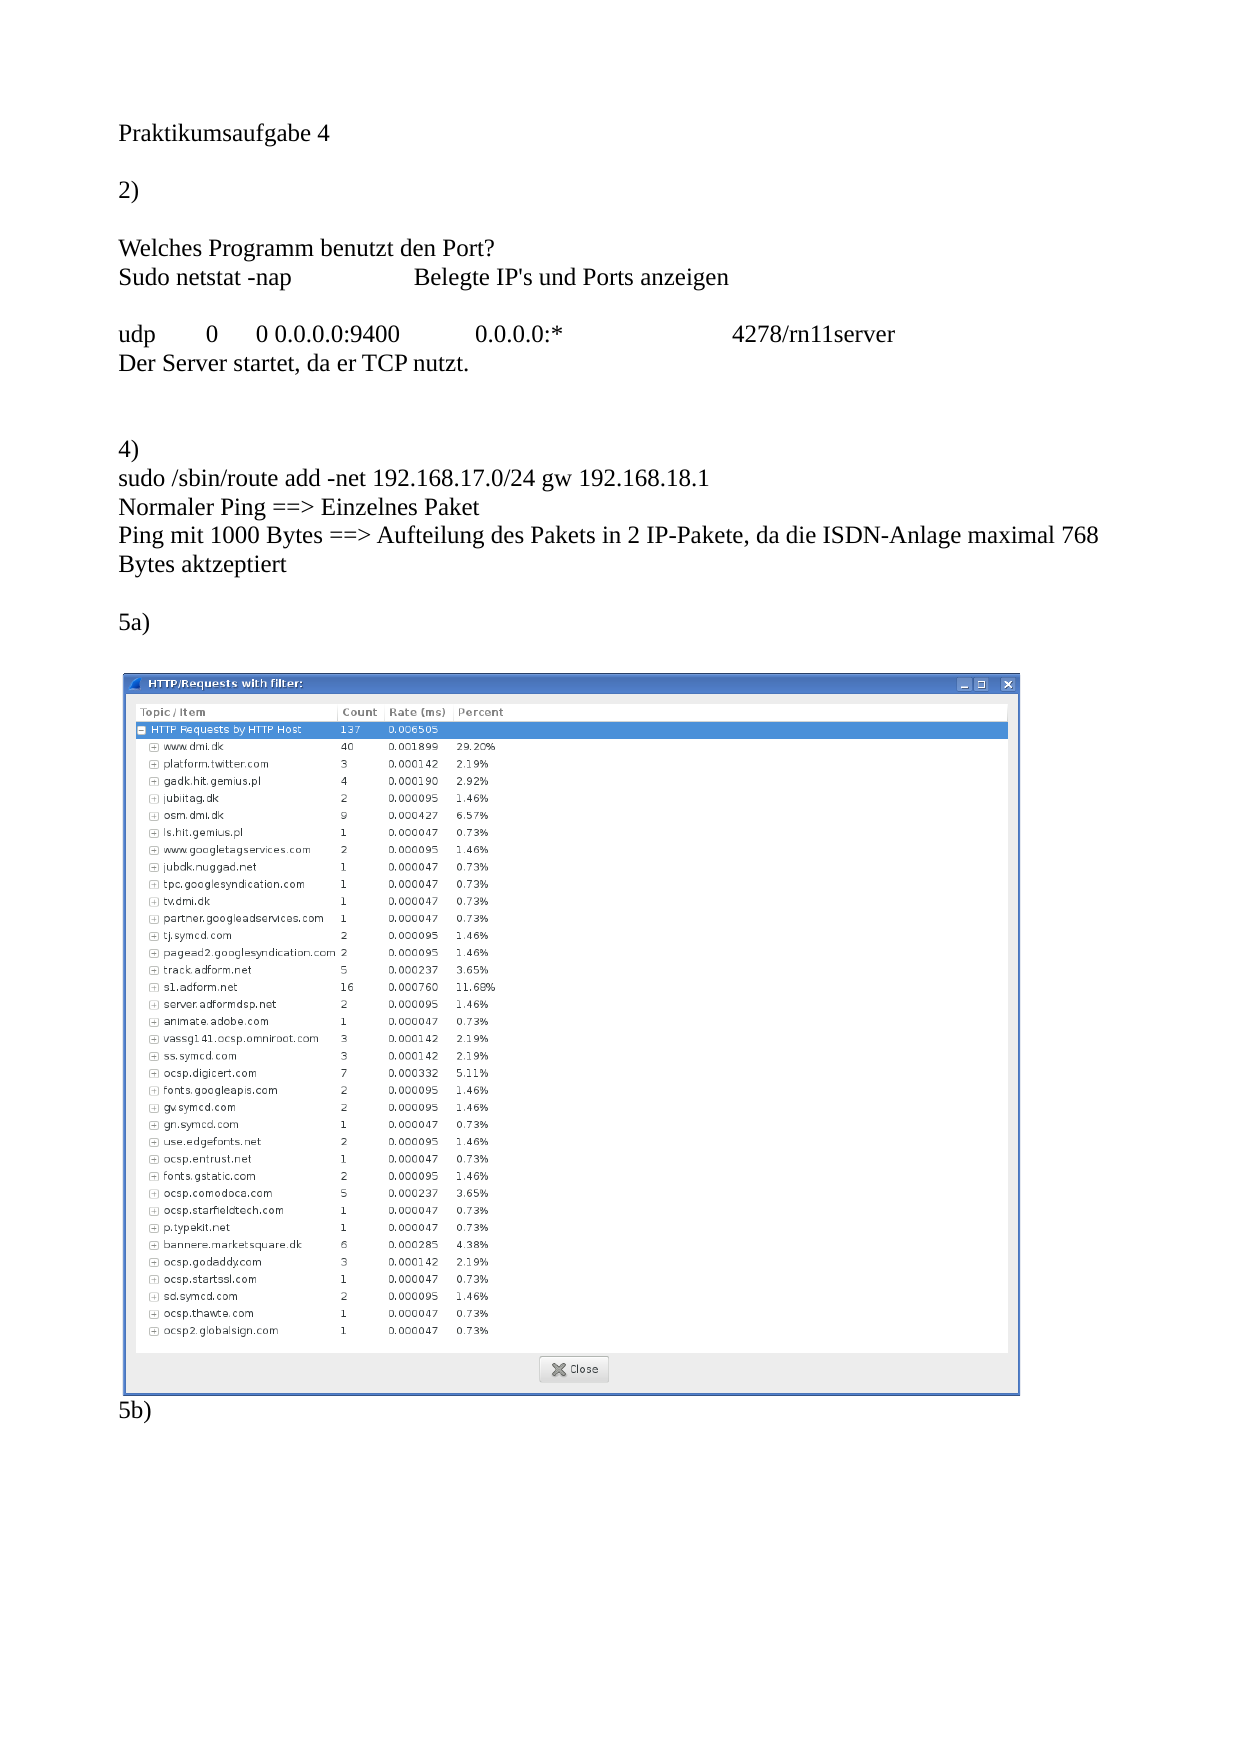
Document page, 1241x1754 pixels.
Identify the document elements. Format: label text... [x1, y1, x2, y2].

text Praktikumsaufgabe 4 [118, 118, 1122, 147]
text 2) [118, 176, 1122, 204]
picture [122, 673, 1021, 1396]
text Der Server startet, da er TCP nutzt. [118, 348, 1122, 377]
text 5b) [118, 664, 1122, 1424]
text Ping mit 1000 Bytes ==> Aufteilung des Pakets in 2 IP-Pakete, da die ISDN-Anlage maximal 768 Bytes aktzeptiert [118, 521, 1122, 578]
text Normaler Ping ==> Einzelnes Paket [118, 492, 1122, 521]
text 5a) [118, 607, 1122, 636]
text Sudo netstat -nap Belegte IP's und Ports anzeigen [118, 262, 1122, 291]
text sudo /sbin/route add -net 192.168.17.0/24 gw 192.168.18.1 [118, 463, 1122, 492]
text Welches Programm benutzt den Port? [118, 233, 1122, 262]
text 4) [118, 434, 1122, 463]
text udp 0 0 0.0.0.0:9400 0.0.0.0:* 4278/rn11server [118, 319, 1122, 348]
